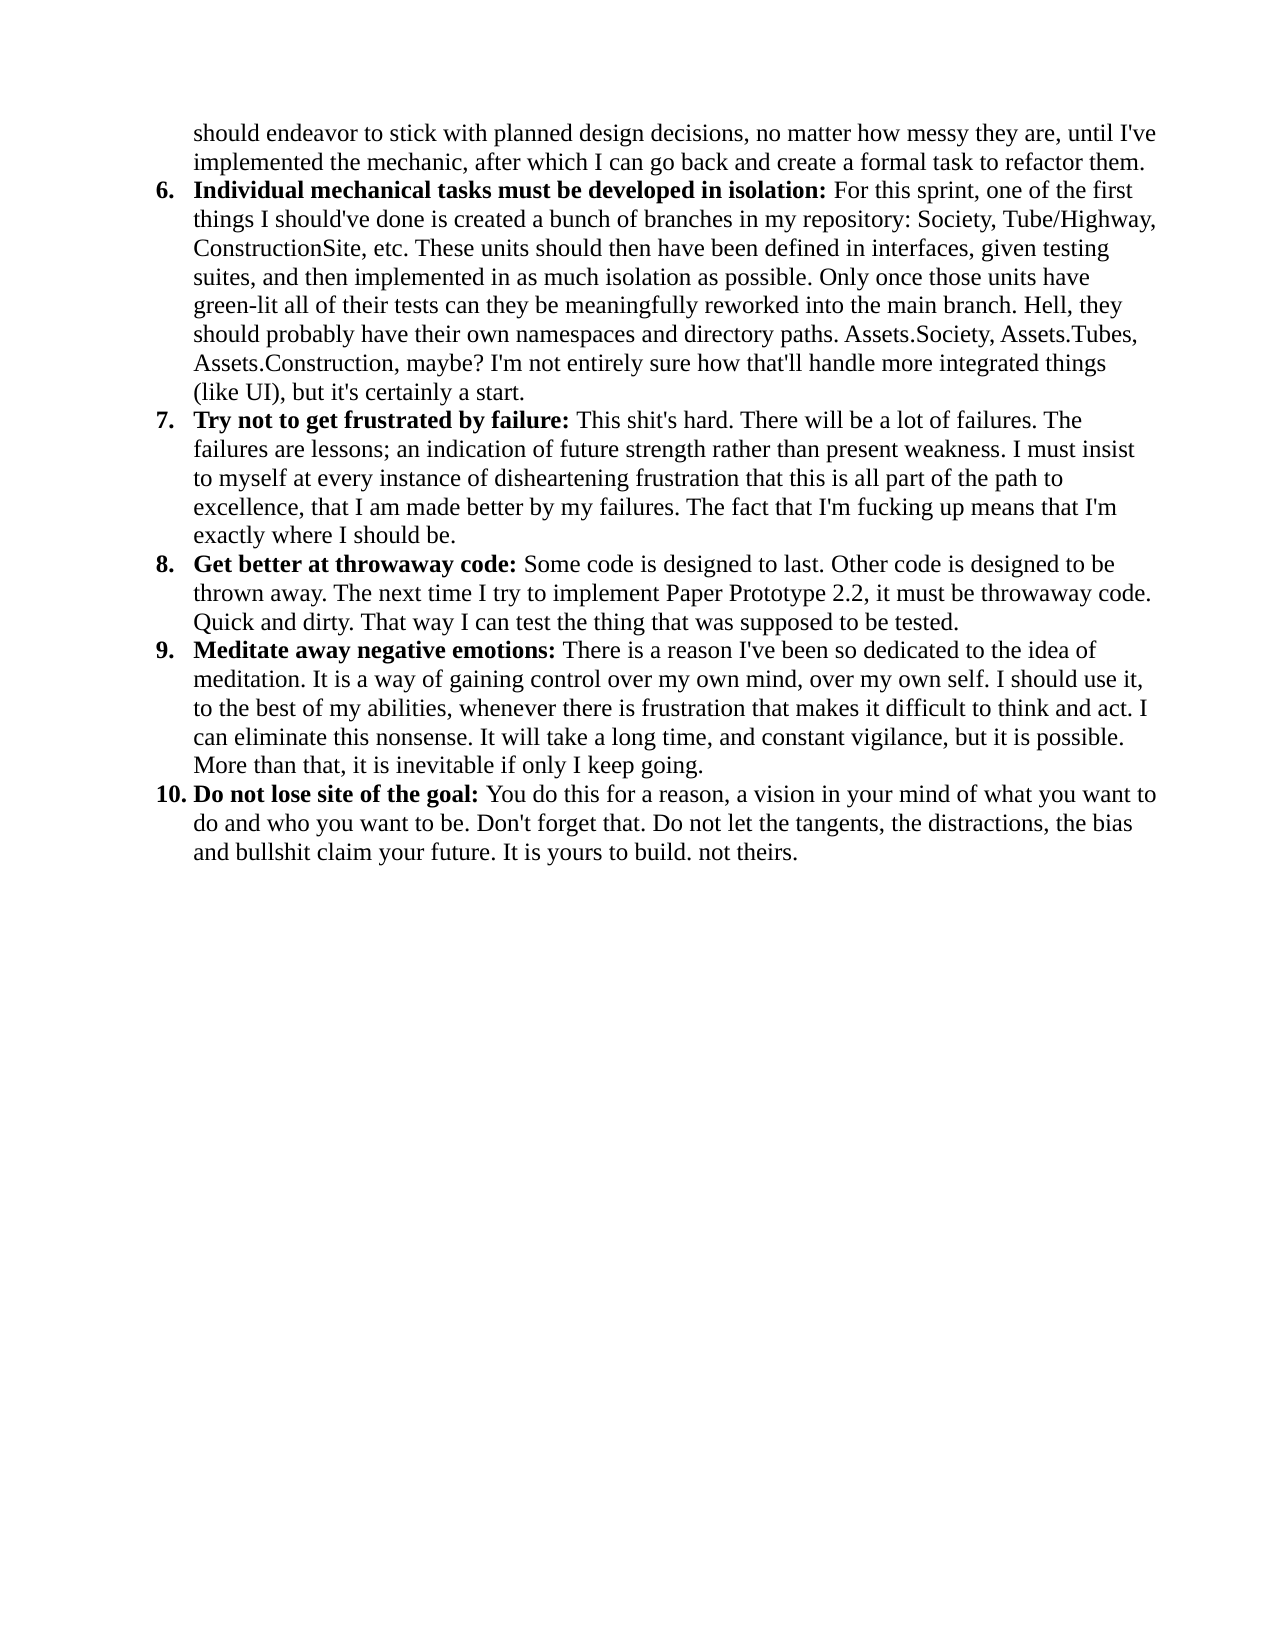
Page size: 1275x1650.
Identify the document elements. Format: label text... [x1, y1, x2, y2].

list should endeavor to stick with planned design decisions, no matter how messy they are, until I've implemented the mechanic, after which I can go back and create a formal task to refactor them. [156, 118, 1157, 176]
list Meditate away negative emotions: There is a reason I've been so dedicated to the idea of meditation. It is a way of gaining control over my own mind, over my own self. I should use it, to the best of my abilities, whenever there is frustration that makes it difficult to think and act. I can eliminate this nonsense. It will take a long time, and constant vigilance, but it is possible. More than that, it is inevitable if only I keep going. [156, 636, 1157, 779]
list Try not to get frustrated by failure: This shit's hard. There will be a lot of failures. The failures are lessons; an indication of future strength rather than present weakness. I must insist to myself at every instance of disheartening frustration that this is all part of the path to excellence, that I am made better by my failures. The fact that I'm fucking up means that I'm exactly where I should be. [156, 406, 1157, 549]
list Do not lose site of the goal: You do this for a reason, a vision in your mind of what you want to do and who you want to be. Don't forget that. Do not let the tangents, the distractions, the bias and bullshit claim your future. It is yours to build. not theirs. [156, 779, 1157, 866]
list Get better at throwaway code: Some code is designed to last. Other code is designed to be thrown away. The next time I try to implement Paper Prototype 2.2, it must be throwaway code. Quick and dirty. That way I can test the thing that was supposed to be tested. [156, 549, 1157, 636]
list Individual mechanical tasks must be developed in isolation: For this sprint, one of the first things I should've done is created a bunch of branches in my repository: Society, Tube/Highway, ConstructionSite, etc. These units should then have been defined in interfaces, given testing suites, and then implemented in as much isolation as possible. Only once those units have green-lit all of their tests can they be meaningfully reworked into the main branch. Hell, they should probably have their own namespaces and directory paths. Assets.Society, Assets.Tubes, Assets.Construction, maybe? I'm not entirely sure how that'll handle more integrated things (like UI), but it's certainly a start. [156, 176, 1157, 406]
